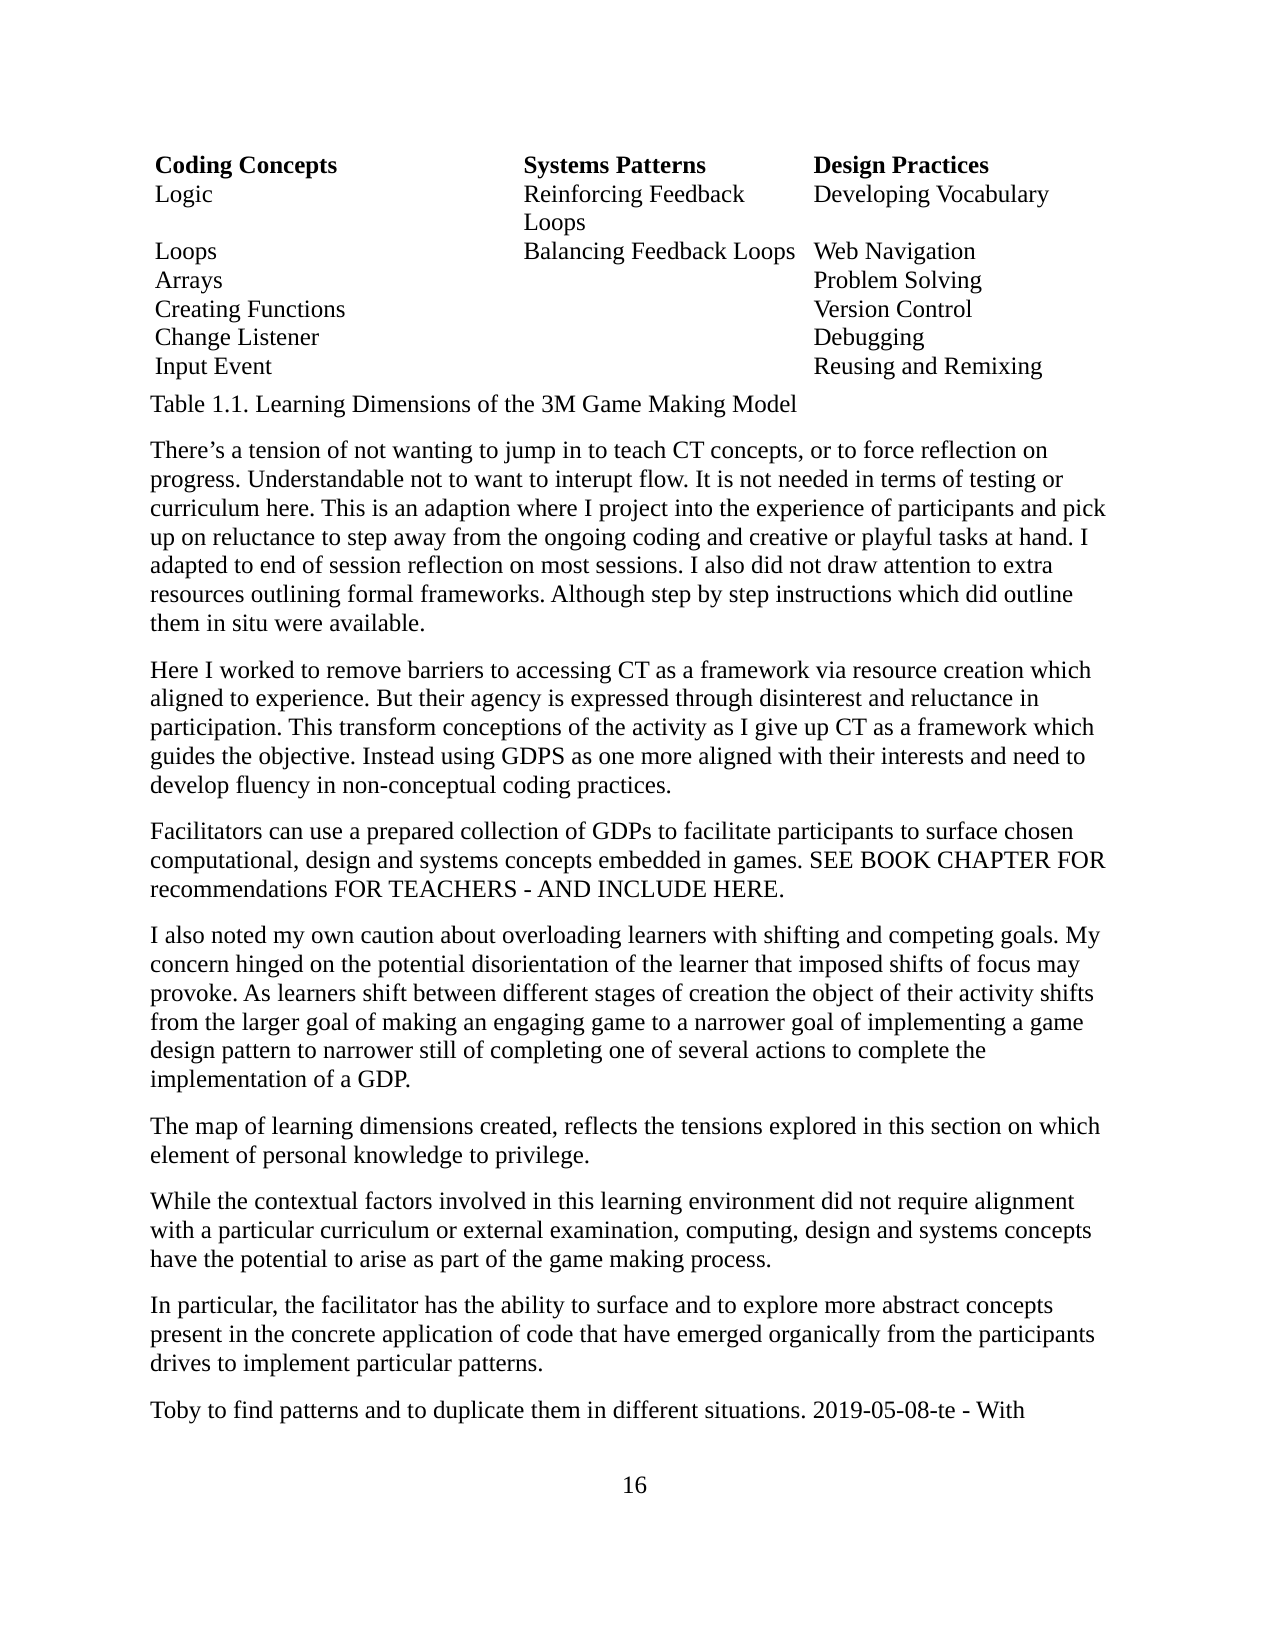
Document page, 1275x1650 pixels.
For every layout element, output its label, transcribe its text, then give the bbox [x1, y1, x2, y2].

table_cell Loops [150, 236, 519, 265]
table_cell Problem Solving [809, 265, 1125, 294]
table_cell Reinforcing Feedback Loops [519, 179, 809, 236]
text The map of learning dimensions created, reflects the tensions explored in this section on which element of personal knowledge to privilege. [150, 1111, 1125, 1168]
table_cell [519, 323, 809, 351]
table_cell Change Listener [150, 323, 519, 351]
table_cell Creating Functions [150, 294, 519, 322]
table_cell Input Event [150, 351, 519, 380]
table_cell [519, 351, 809, 380]
text I also noted my own caution about overloading learners with shifting and competing goals. My concern hinged on the potential disorientation of the learner that imposed shifts of focus may provoke. As learners shift between different stages of creation the object of their activity shifts from the larger goal of making an engaging game to a narrower goal of implementing a game design pattern to narrower still of completing one of several actions to complete the implementation of a GDP. [150, 921, 1125, 1093]
table_cell Logic [150, 179, 519, 236]
text Toby to find patterns and to duplicate them in different situations. 2019-05-08-te - With [150, 1395, 1125, 1423]
text There’s a tension of not wanting to jump in to teach CT concepts, or to force reflection on progress. Understandable not to want to interupt flow. It is not needed in terms of testing or curriculum here. This is an adaption where I project into the experience of participants and pick up on reluctance to step away from the ongoing coding and creative or playful tasks at hand. I adapted to end of session reflection on most sessions. I also did not draw attention to extra resources outlining formal frameworks. Although step by step instructions which did outline them in situ were available. [150, 436, 1125, 637]
table_header Systems Patterns [519, 150, 809, 179]
text While the contextual factors involved in this learning environment did not require alignment with a particular curriculum or external examination, computing, design and systems concepts have the potential to arise as part of the game making process. [150, 1186, 1125, 1273]
table_cell Arrays [150, 265, 519, 294]
table_cell [519, 294, 809, 322]
table_cell [519, 265, 809, 294]
text Facilitators can use a prepared collection of GDPs to facilitate participants to surface chosen computational, design and systems concepts embedded in games. SEE BOOK CHAPTER FOR recommendations FOR TEACHERS - AND INCLUDE HERE. [150, 816, 1125, 903]
text Table 1.1. Learning Dimensions of the 3M Game Making Model [150, 389, 1125, 418]
table_cell Developing Vocabulary [809, 179, 1125, 236]
text In particular, the facilitator has the ability to surface and to explore more abstract concepts present in the concrete application of code that have emerged organically from the participants drives to implement particular patterns. [150, 1291, 1125, 1377]
table_cell Balancing Feedback Loops [519, 236, 809, 265]
table_cell Version Control [809, 294, 1125, 322]
table_cell Web Navigation [809, 236, 1125, 265]
table_cell Reusing and Remixing [809, 351, 1125, 380]
text Here I worked to remove barriers to accessing CT as a framework via resource creation which aligned to experience. But their agency is expressed through disinterest and reluctance in participation. This transform conceptions of the activity as I give up CT as a framework which guides the objective. Instead using GDPS as one more aligned with their interests and need to develop fluency in non-conceptual coding practices. [150, 655, 1125, 798]
table_header Design Practices [809, 150, 1125, 179]
table_cell Debugging [809, 323, 1125, 351]
table_header Coding Concepts [150, 150, 519, 179]
